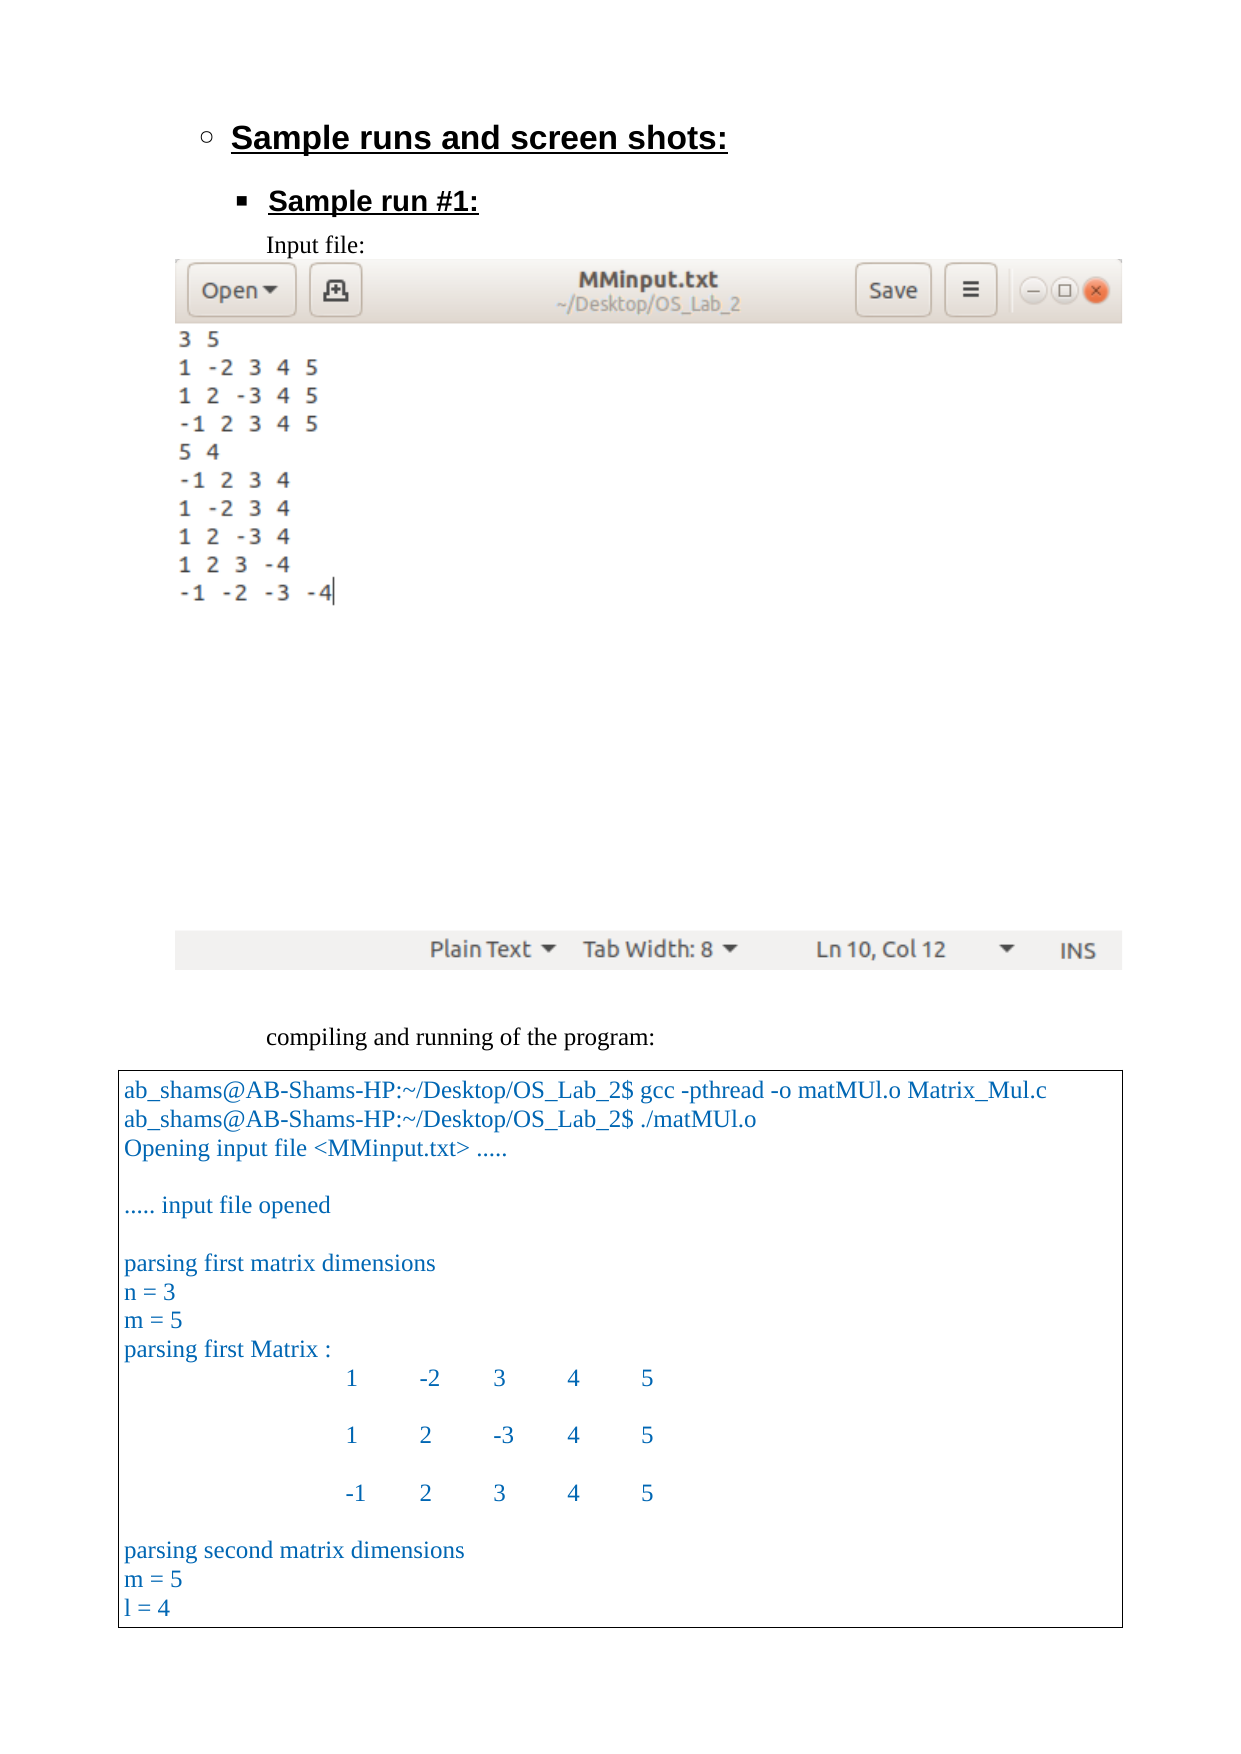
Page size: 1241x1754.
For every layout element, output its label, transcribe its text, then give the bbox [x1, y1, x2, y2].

text compiling and running of the program: [118, 1022, 1122, 1051]
subtitle Sample runs and screen shots: [193, 118, 1122, 157]
table_header ab_shams@AB-Shams-HP:~/Desktop/OS_Lab_2$ gcc -pthread -o matMUl.o Matrix_Mul.c ab_shams@AB-Shams-HP:~/Desktop/OS_Lab_2$ ./matMUl.o Opening input file <MMinput.txt> ..... ..... input file opened parsing first matrix dimensions n = 3 m = 5 parsing first Matrix : 1 -2 3 4 5 1 2 -3 4 5 -1 2 3 4 5 parsing second matrix dimensions m = 5 l = 4 [119, 1071, 1122, 1627]
subtitle Sample run #1: [231, 184, 1122, 218]
picture [175, 259, 1123, 970]
text Input file: [118, 230, 1122, 259]
